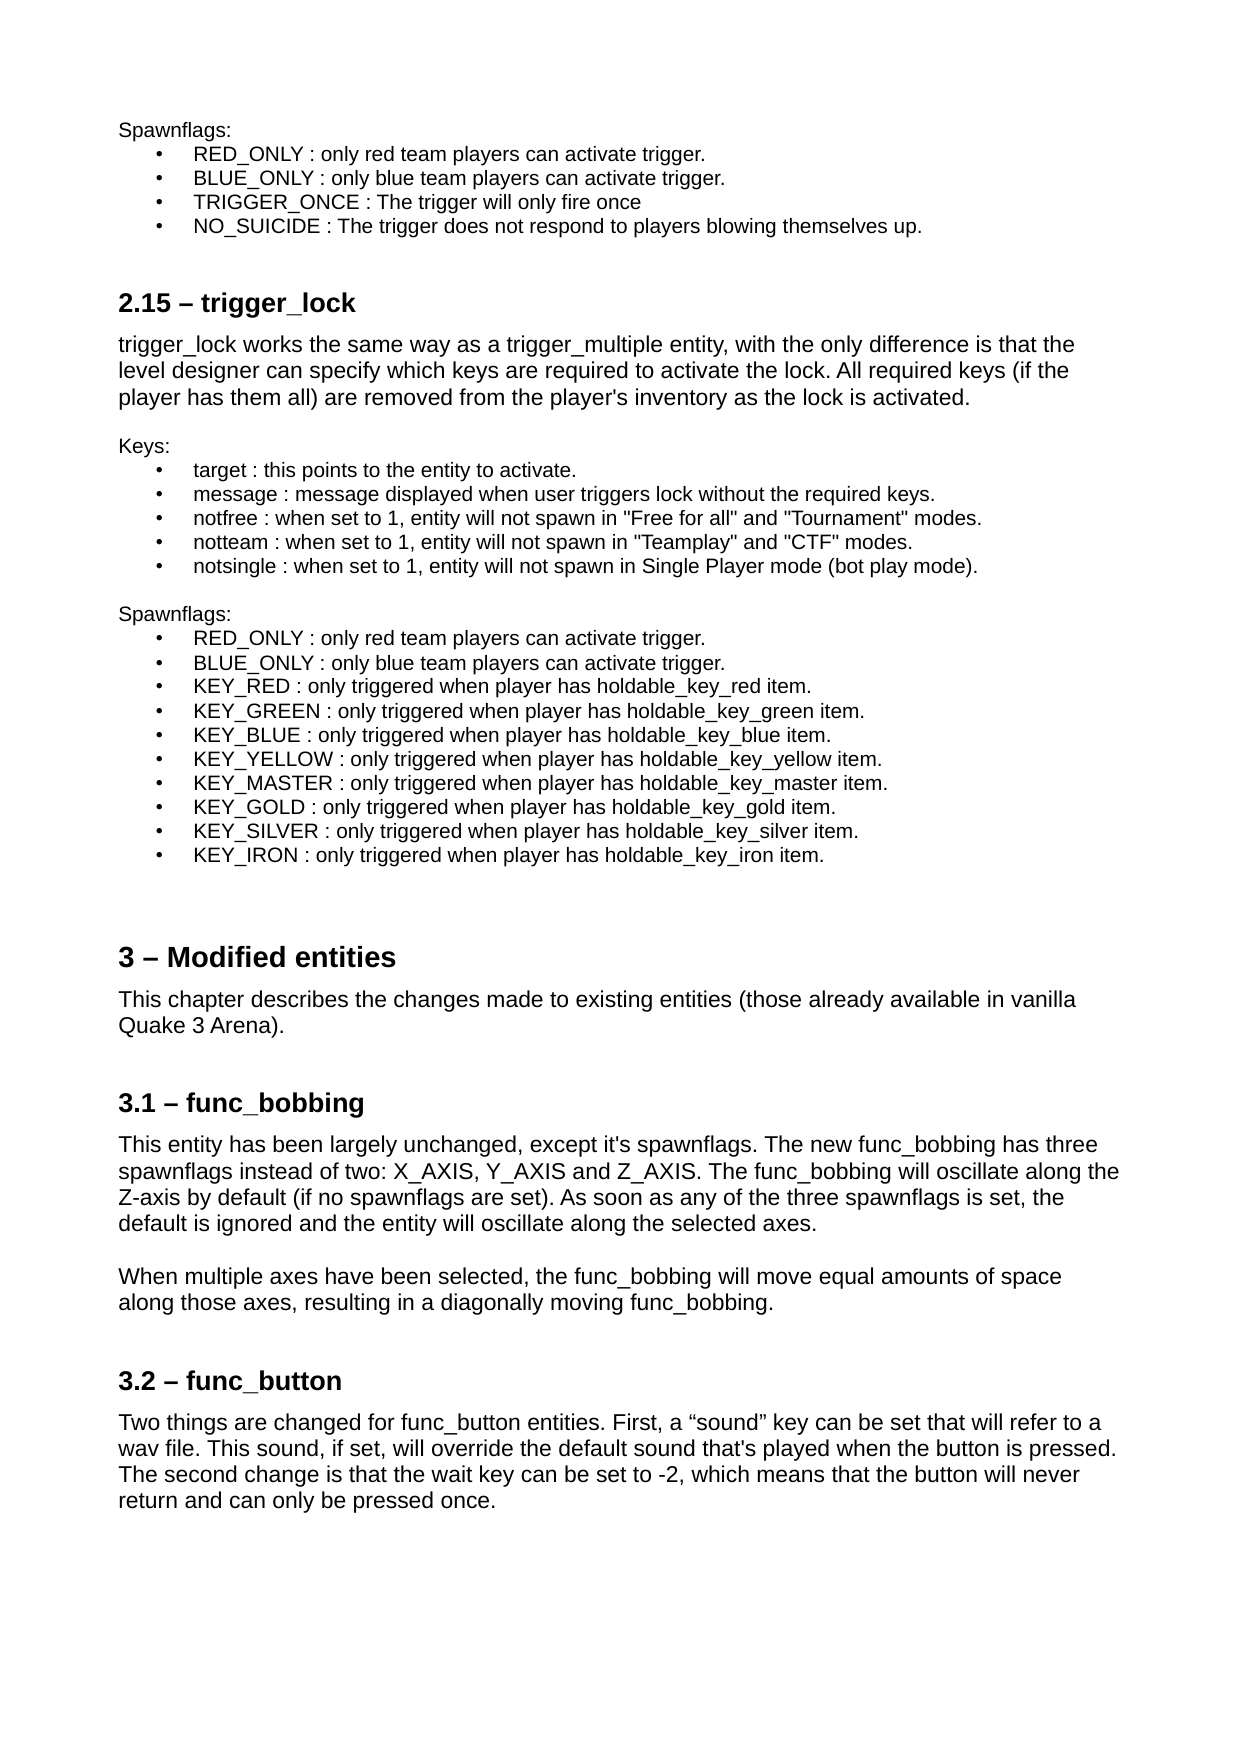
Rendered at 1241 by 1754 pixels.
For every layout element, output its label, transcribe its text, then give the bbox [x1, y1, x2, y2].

list TRIGGER_ONCE : The trigger will only fire once [156, 190, 1122, 214]
text This entity has been largely unchanged, except it's spawnflags. The new func_bobbing has three spawnflags instead of two: X_AXIS, Y_AXIS and Z_AXIS. The func_bobbing will oscillate along the Z-axis by default (if no spawnflags are set). As soon as any of the three spawnflags is set, the default is ignored and the entity will oscillate along the selected axes. [118, 1131, 1122, 1237]
list KEY_GREEN : only triggered when player has holdable_key_green item. [156, 698, 1122, 722]
list KEY_YELLOW : only triggered when player has holdable_key_yellow item. [156, 747, 1122, 771]
list BLUE_ONLY : only blue team players can activate trigger. [156, 166, 1122, 190]
list KEY_BLUE : only triggered when player has holdable_key_blue item. [156, 722, 1122, 747]
list message : message displayed when user triggers lock without the required keys. [156, 482, 1122, 506]
text When multiple axes have been selected, the func_bobbing will move equal amounts of space along those axes, resulting in a diagonally moving func_bobbing. [118, 1263, 1122, 1316]
list BLUE_ONLY : only blue team players can activate trigger. [156, 650, 1122, 674]
text The second change is that the wait key can be set to -2, which means that the button will never return and can only be pressed once. [118, 1461, 1122, 1514]
text Two things are changed for func_button entities. First, a “sound” key can be set that will refer to a wav file. This sound, if set, will override the default sound that's played when the button is pressed. [118, 1408, 1122, 1461]
list RED_ONLY : only red team players can activate trigger. [156, 626, 1122, 650]
subtitle 3.1 – func_bobbing [118, 1087, 1122, 1119]
text This chapter describes the changes made to existing entities (those already available in vanilla Quake 3 Arena). [118, 986, 1122, 1038]
list RED_ONLY : only red team players can activate trigger. [156, 142, 1122, 166]
subtitle 3 – Modified entities [118, 940, 1122, 973]
subtitle 3.2 – func_button [118, 1365, 1122, 1396]
list KEY_GOLD : only triggered when player has holdable_key_gold item. [156, 795, 1122, 819]
list notteam : when set to 1, entity will not spawn in "Teamplay" and "CTF" modes. [156, 530, 1122, 554]
list KEY_RED : only triggered when player has holdable_key_red item. [156, 674, 1122, 698]
text Spawnflags: [118, 602, 1122, 626]
list notsingle : when set to 1, entity will not spawn in Single Player mode (bot play mode). [156, 554, 1122, 578]
text Spawnflags: [118, 118, 1122, 142]
list target : this points to the entity to activate. [156, 458, 1122, 482]
list NO_SUICIDE : The trigger does not respond to players blowing themselves up. [156, 214, 1122, 238]
list notfree : when set to 1, entity will not spawn in "Free for all" and "Tournament" modes. [156, 506, 1122, 530]
text Keys: [118, 434, 1122, 458]
text trigger_lock works the same way as a trigger_multiple entity, with the only difference is that the level designer can specify which keys are required to activate the lock. All required keys (if the player has them all) are removed from the player's inventory as the lock is activated. [118, 331, 1122, 410]
list KEY_MASTER : only triggered when player has holdable_key_master item. [156, 771, 1122, 795]
list KEY_SILVER : only triggered when player has holdable_key_silver item. [156, 819, 1122, 843]
list KEY_IRON : only triggered when player has holdable_key_iron item. [156, 843, 1122, 867]
subtitle 2.15 – trigger_lock [118, 287, 1122, 318]
